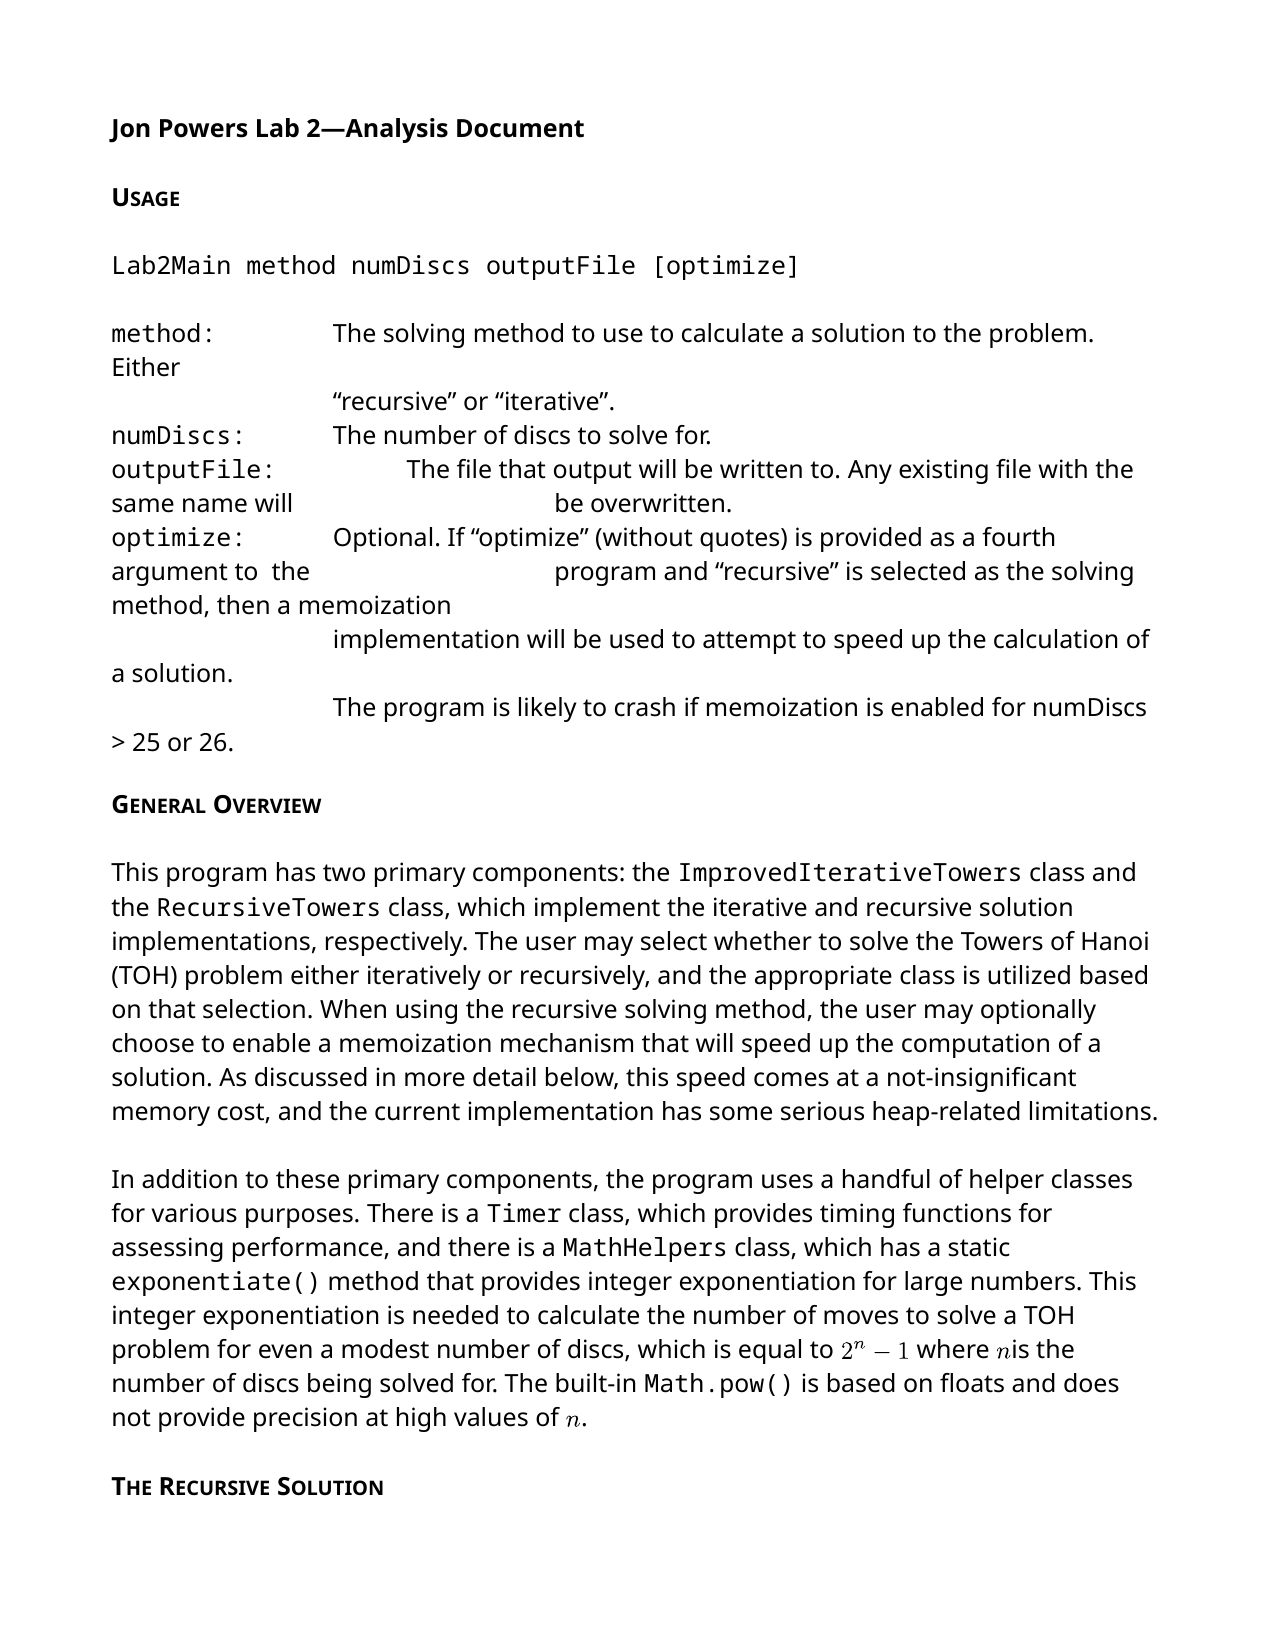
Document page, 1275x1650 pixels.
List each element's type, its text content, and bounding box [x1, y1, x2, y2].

text Usage [111, 179, 1164, 213]
text “recursive” or “iterative”. [111, 383, 1164, 418]
text implementation will be used to attempt to speed up the calculation of a solution. [111, 622, 1164, 690]
text method: The solving method to use to calculate a solution to the problem. Either [111, 315, 1164, 383]
text Jon Powers Lab 2—Analysis Document [111, 111, 1164, 145]
text The program is likely to crash if memoization is enabled for numDiscs > 25 or 26. [111, 690, 1164, 758]
text General Overview [111, 787, 1164, 821]
text The Recursive Solution [111, 1468, 1164, 1502]
text numDiscs: The number of discs to solve for. [111, 418, 1164, 452]
text This program has two primary components: the ImprovedIterativeTowers class and the RecursiveTowers class, which implement the iterative and recursive solution implementations, respectively. The user may select whether to solve the Towers of Hanoi (TOH) problem either iteratively or recursively, and the appropriate class is utilized based on that selection. When using the recursive solving method, the user may optionally choose to enable a memoization mechanism that will speed up the computation of a solution. As discussed in more detail below, this speed comes at a not-insignificant memory cost, and the current implementation has some serious heap-related limitations. [111, 855, 1164, 1128]
text Lab2Main method numDiscs outputFile [optimize] [111, 247, 1164, 281]
text outputFile: The file that output will be written to. Any existing file with the same name will be overwritten. [111, 452, 1164, 520]
text In addition to these primary components, the program uses a handful of helper classes for various purposes. There is a Timer class, which provides timing functions for assessing performance, and there is a MathHelpers class, which has a static exponentiate() method that provides integer exponentiation for large numbers. This integer exponentiation is needed to calculate the number of moves to solve a TOH problem for even a modest number of discs, which is equal to where is the number of discs being solved for. The built-in Math.pow() is based on floats and does not provide precision at high values of . [111, 1162, 1164, 1434]
text optimize: Optional. If “optimize” (without quotes) is provided as a fourth argument to the program and “recursive” is selected as the solving method, then a memoization [111, 520, 1164, 622]
